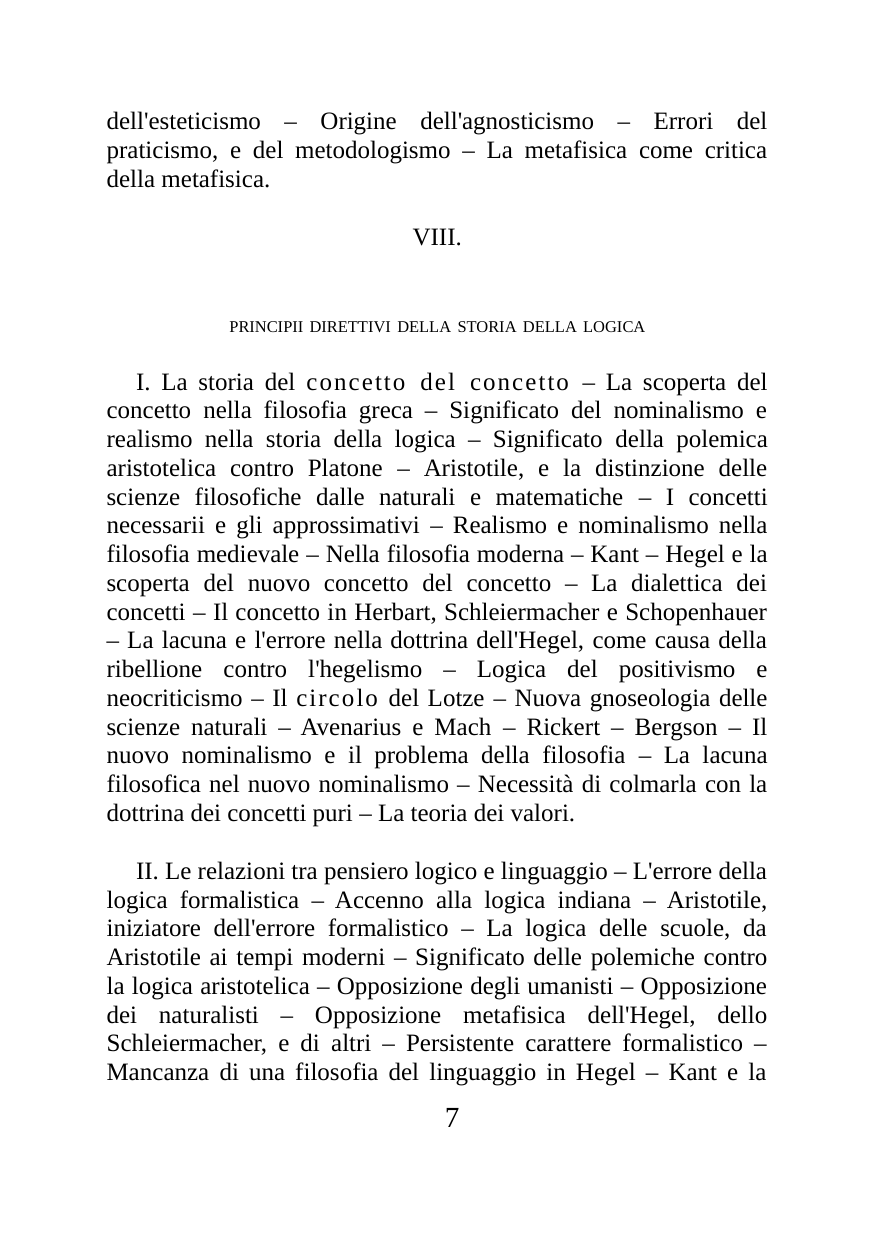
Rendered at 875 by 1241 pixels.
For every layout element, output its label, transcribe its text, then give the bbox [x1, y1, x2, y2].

text dell'esteticismo ‒ Origine dell'agnosticismo ‒ Errori del praticismo, e del metodologismo ‒ La metafisica come critica della metafisica. [106, 106, 768, 193]
text principii direttivi della storia della logica [106, 309, 768, 338]
text I. La storia del concetto del concetto ‒ La scoperta del concetto nella filosofia greca ‒ Significato del nominalismo e realismo nella storia della logica ‒ Significato della polemica aristotelica contro Platone ‒ Aristotile, e la distinzione delle scienze filosofiche dalle naturali e matematiche ‒ I concetti necessarii e gli approssimativi ‒ Realismo e nominalismo nella filosofia medievale ‒ Nella filosofia moderna ‒ Kant ‒ Hegel e la scoperta del nuovo concetto del concetto ‒ La dialettica dei concetti ‒ Il concetto in Herbart, Schleiermacher e Schopenhauer ‒ La lacuna e l'errore nella dottrina dell'Hegel, come causa della ribellione contro l'hegelismo ‒ Logica del positivismo e neocriticismo ‒ Il circolo del Lotze ‒ Nuova gnoseologia delle scienze naturali ‒ Avenarius e Mach ‒ Rickert ‒ Bergson ‒ Il nuovo nominalismo e il problema della filosofia ‒ La lacuna filosofica nel nuovo nominalismo ‒ Necessità di colmarla con la dottrina dei concetti puri ‒ La teoria dei valori. [106, 367, 768, 827]
text II. Le relazioni tra pensiero logico e linguaggio ‒ L'errore della logica formalistica ‒ Accenno alla logica indiana ‒ Aristotile, iniziatore dell'errore formalistico ‒ La logica delle scuole, da Aristotile ai tempi moderni ‒ Significato delle polemiche contro la logica aristotelica ‒ Opposizione degli umanisti ‒ Opposizione dei naturalisti ‒ Opposizione metafisica dell'Hegel, dello Schleiermacher, e di altri ‒ Persistente carattere formalistico ‒ Mancanza di una filosofia del linguaggio in Hegel ‒ Kant e la [106, 856, 768, 1086]
text VIII. [106, 222, 768, 251]
